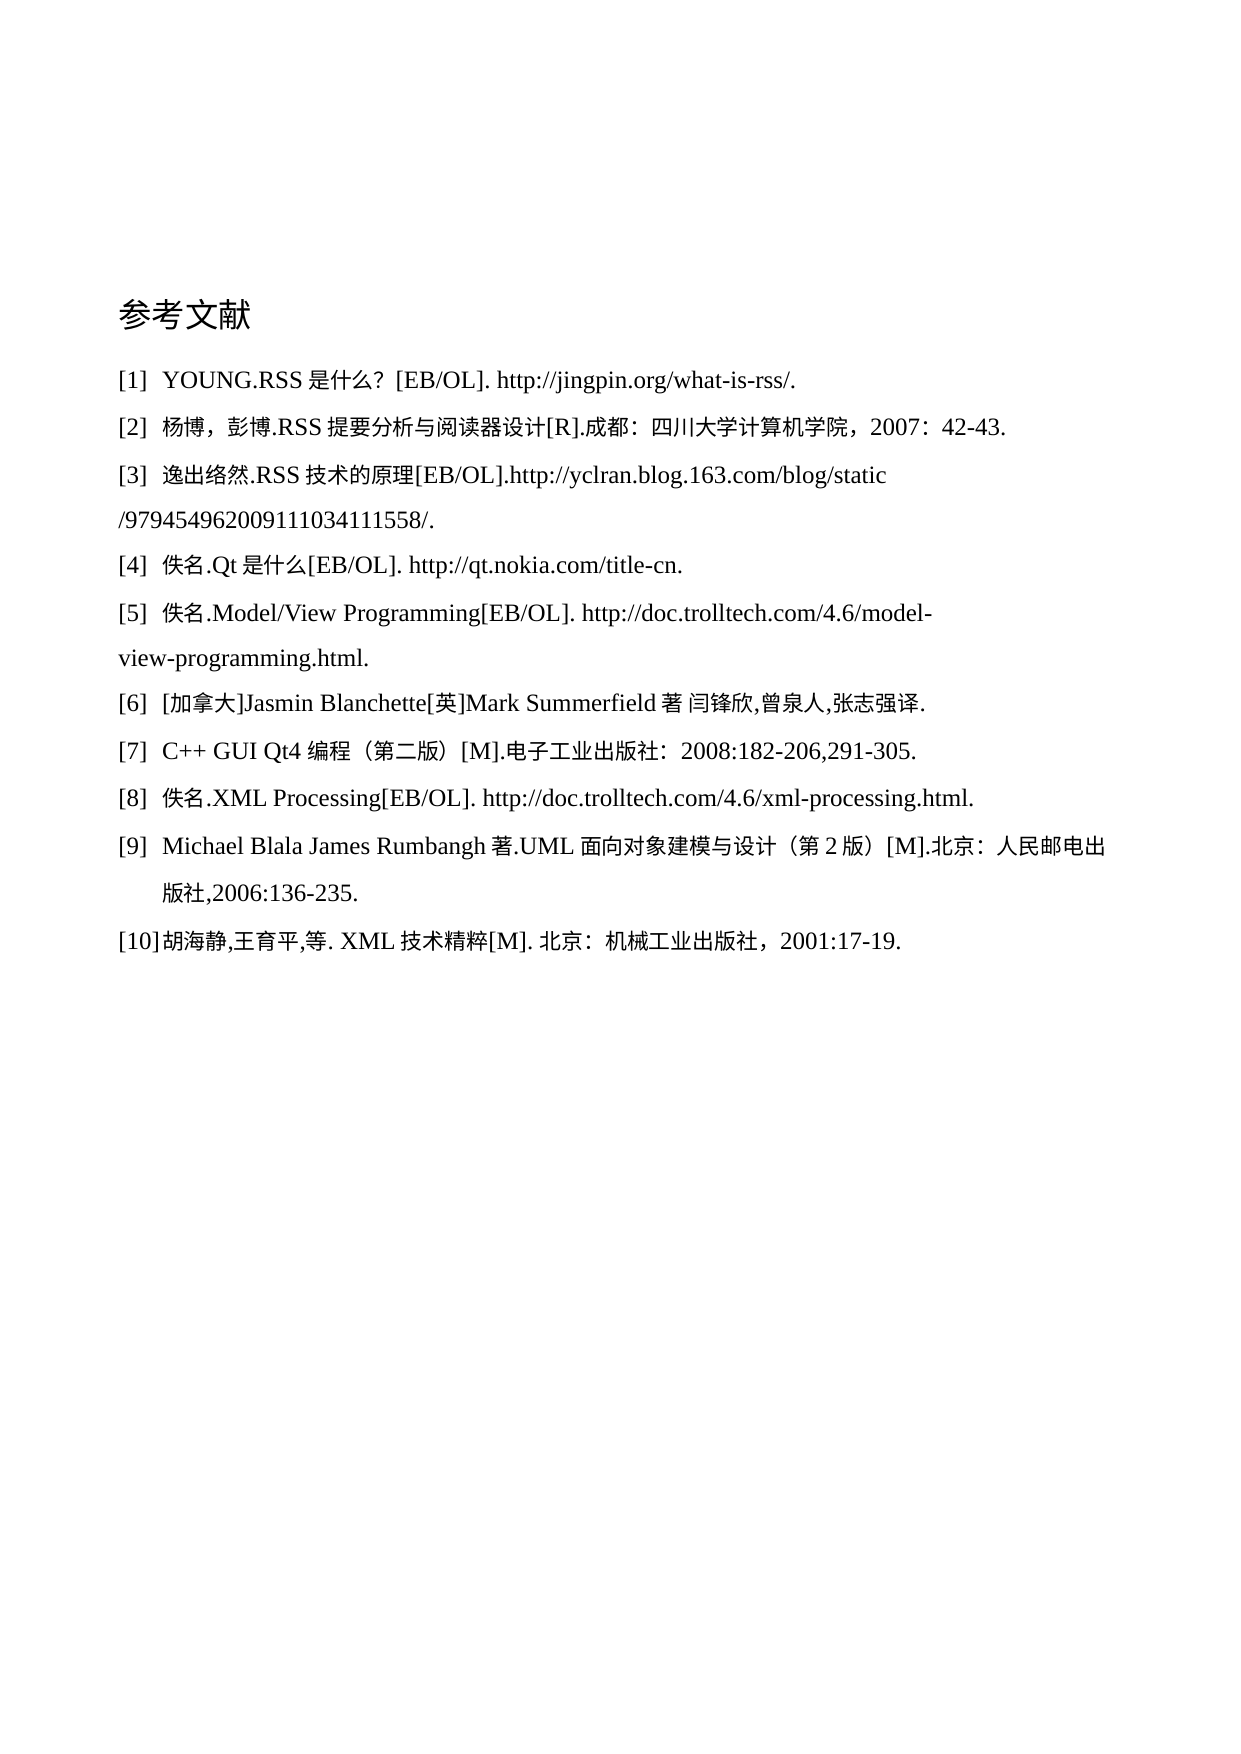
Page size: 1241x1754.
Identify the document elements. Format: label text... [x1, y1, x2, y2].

list 佚名.Model/View Programming[EB/OL]. http://doc.trolltech.com/4.6/model- [118, 596, 1122, 627]
list [加拿大]Jasmin Blanchette[英]Mark Summerfield著 闫锋欣,曾泉人,张志强译. [118, 686, 1122, 718]
list Michael Blala James Rumbangh著.UML面向对象建模与设计（第2版）[M].北京：人民邮电出 版社,2006:136-235. [118, 829, 1122, 908]
list /979454962009111034111558/. [118, 505, 1122, 534]
subtitle 参考文献 [118, 289, 1122, 337]
list 胡海静,王育平,等. XML技术精粹[M]. 北京：机械工业出版社，2001:17-19. [118, 924, 1122, 956]
list 杨博，彭博.RSS提要分析与阅读器设计[R].成都：四川大学计算机学院，2007：42-43. [118, 410, 1122, 442]
list view-programming.html. [118, 643, 1122, 672]
list C++ GUI Qt4 编程（第二版）[M].电子工业出版社：2008:182-206,291-305. [118, 734, 1122, 766]
list 佚名.Qt是什么[EB/OL]. http://qt.nokia.com/title-cn. [118, 548, 1122, 580]
list YOUNG.RSS是什么？[EB/OL]. http://jingpin.org/what-is-rss/. [118, 363, 1122, 394]
list 佚名.XML Processing[EB/OL]. http://doc.trolltech.com/4.6/xml-processing.html. [118, 781, 1122, 813]
list 逸出络然.RSS技术的原理[EB/OL].http://yclran.blog.163.com/blog/static [118, 458, 1122, 489]
